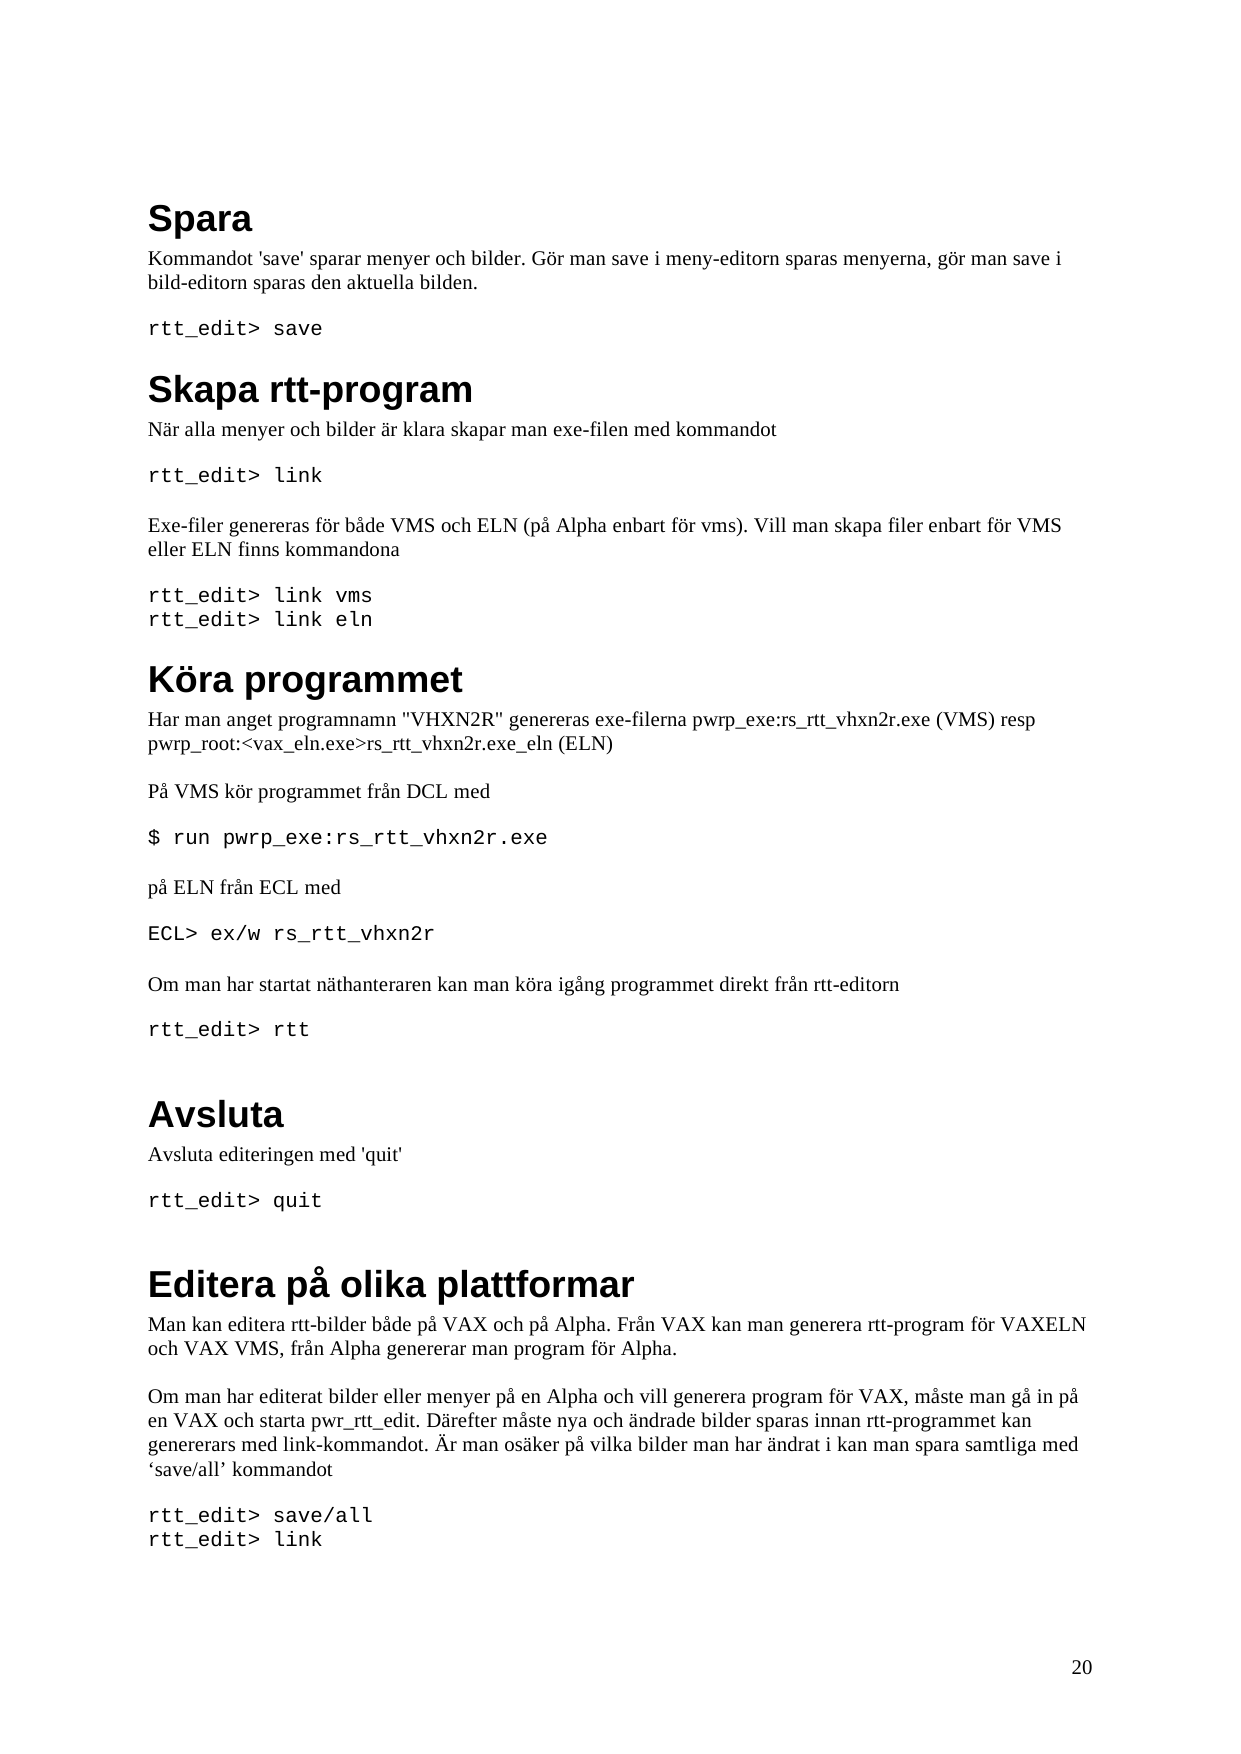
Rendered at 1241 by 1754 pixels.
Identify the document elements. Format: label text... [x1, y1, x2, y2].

text Kommandot 'save' sparar menyer och bilder. Gör man save i meny-editorn sparas menyerna, gör man save i bild-editorn sparas den aktuella bilden. [148, 246, 1093, 294]
text rtt_edit> save/all [148, 1504, 1093, 1528]
text Avsluta editeringen med 'quit' [148, 1142, 1093, 1166]
subtitle Skapa rtt-program [148, 367, 1093, 410]
text Exe-filer genereras för både VMS och ELN (på Alpha enbart för vms). Vill man skapa filer enbart för VMS eller ELN finns kommandona [148, 512, 1093, 561]
text Har man anget programnamn "VHXN2R" genereras exe-filerna pwrp_exe:rs_rtt_vhxn2r.exe (VMS) resp pwrp_root:<vax_eln.exe>rs_rtt_vhxn2r.exe_eln (ELN) [148, 707, 1093, 755]
text rtt_edit> save [148, 318, 1093, 342]
text rtt_edit> link vms [148, 585, 1093, 609]
text rtt_edit> quit [148, 1190, 1093, 1214]
text Om man har editerat bilder eller menyer på en Alpha och vill generera program för VAX, måste man gå in på en VAX och starta pwr_rtt_edit. Därefter måste nya och ändrade bilder sparas innan rtt-programmet kan genererars med link-kommandot. Är man osäker på vilka bilder man har ändrat i kan man spara samtliga med ‘save/all’ kommandot [148, 1384, 1093, 1480]
subtitle Spara [148, 197, 1093, 240]
subtitle Avsluta [148, 1092, 1093, 1135]
text Om man har startat näthanteraren kan man köra igång programmet direkt från rtt-editorn [148, 971, 1093, 995]
text rtt_edit> link eln [148, 609, 1093, 633]
text rtt_edit> link [148, 1528, 1093, 1552]
subtitle Köra programmet [148, 658, 1093, 701]
text ECL> ex/w rs_rtt_vhxn2r [148, 923, 1093, 947]
text på ELN från ECL med [148, 875, 1093, 899]
text Man kan editera rtt-bilder både på VAX och på Alpha. Från VAX kan man generera rtt-program för VAXELN och VAX VMS, från Alpha genererar man program för Alpha. [148, 1312, 1093, 1360]
text När alla menyer och bilder är klara skapar man exe-filen med kommandot [148, 416, 1093, 440]
text $ run pwrp_exe:rs_rtt_vhxn2r.exe [148, 827, 1093, 851]
text rtt_edit> link [148, 464, 1093, 488]
text På VMS kör programmet från DCL med [148, 779, 1093, 803]
subtitle Editera på olika plattformar [148, 1263, 1093, 1306]
text rtt_edit> rtt [148, 1019, 1093, 1043]
